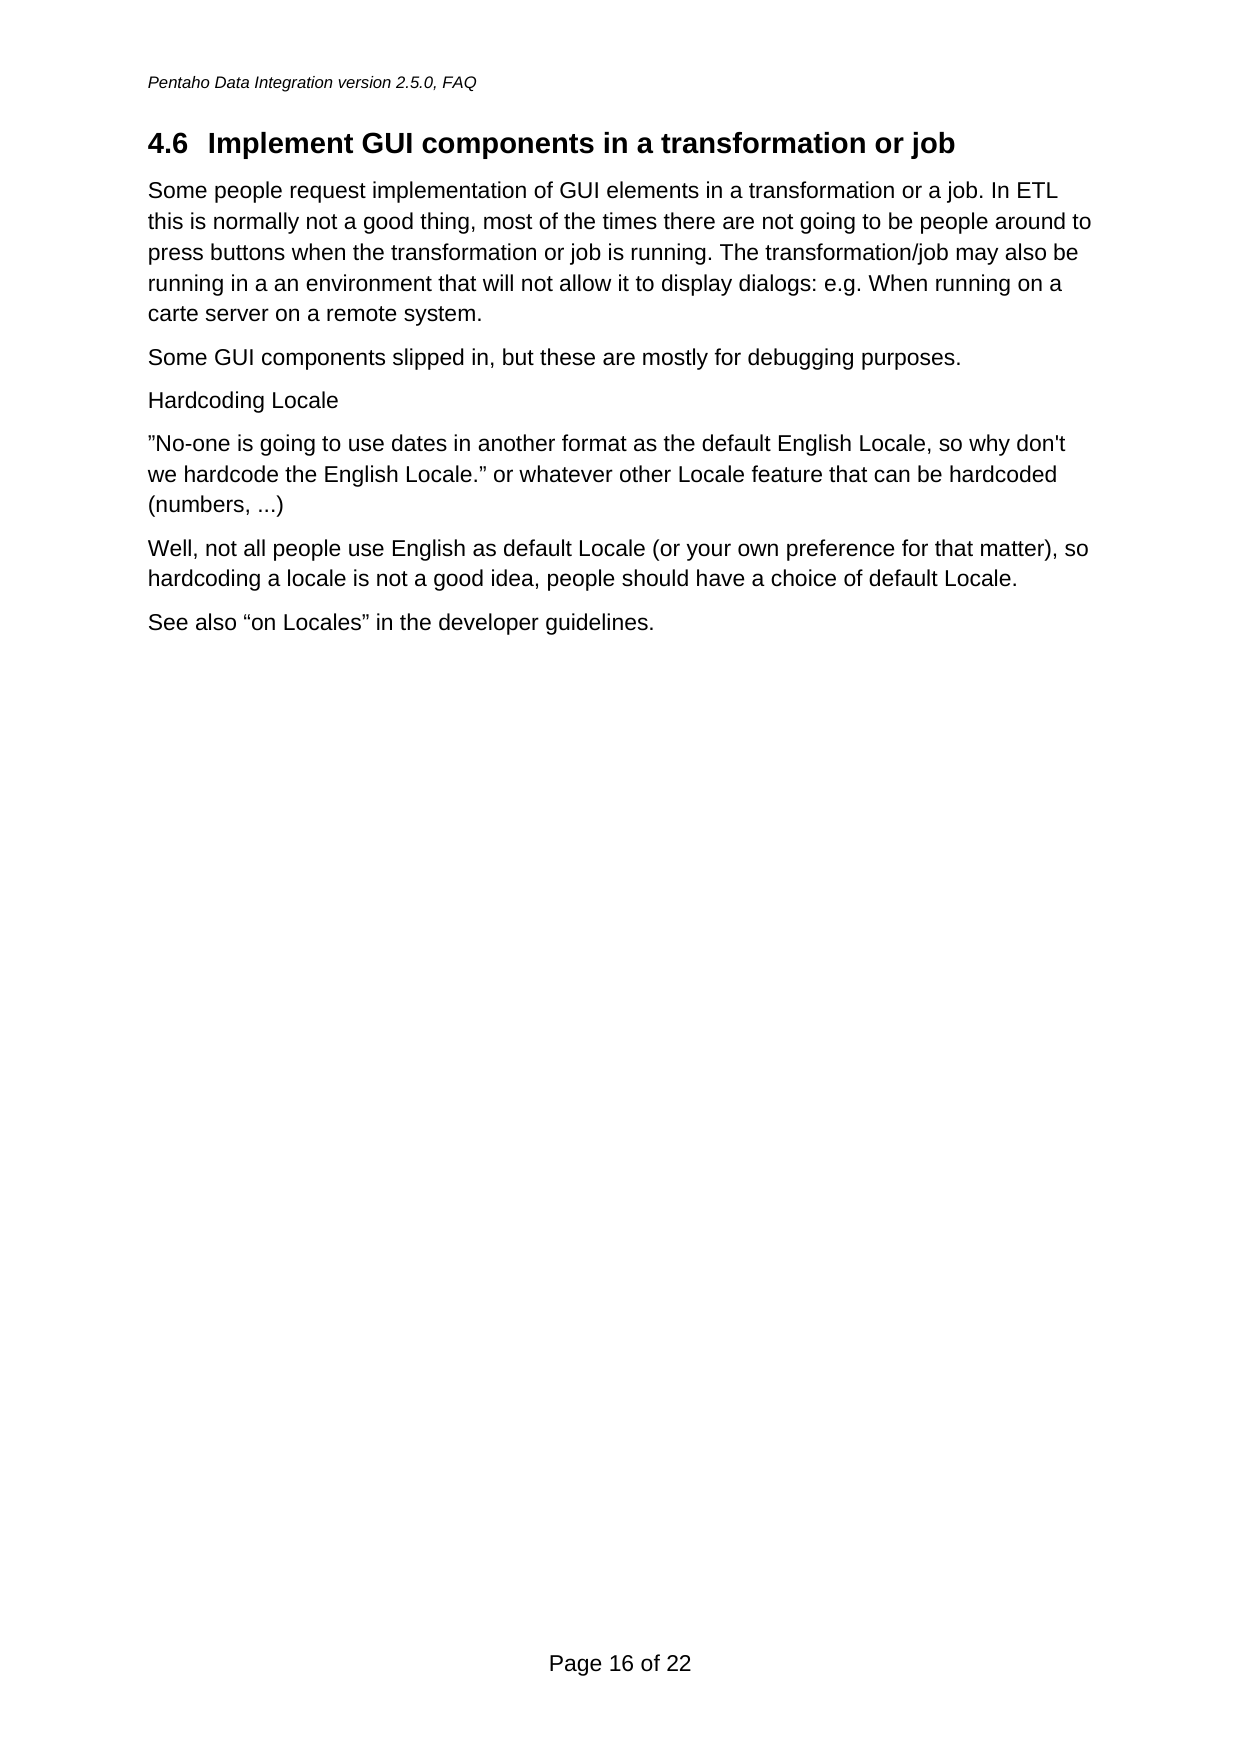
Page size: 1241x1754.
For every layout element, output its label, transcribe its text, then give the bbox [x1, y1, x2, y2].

text Hardcoding Locale [148, 387, 1092, 413]
text ”No-one is going to use dates in another format as the default English Locale, so why don't we hardcode the English Locale.” or whatever other Locale feature that can be hardcoded (numbers, ...) [148, 431, 1092, 518]
text Well, not all people use English as default Locale (or your own preference for that matter), so hardcoding a locale is not a good idea, people should have a choice of default Locale. [148, 535, 1092, 592]
text Some people request implementation of GUI elements in a transformation or a job. In ETL this is normally not a good thing, most of the times there are not going to be people around to press buttons when the transformation or job is running. The transformation/job may also be running in a an environment that will not allow it to display dialogs: e.g. When running on a carte server on a remote system. [148, 178, 1092, 327]
subtitle Implement GUI components in a transformation or job [148, 127, 1092, 159]
text See also “on Locales” in the developer guidelines. [148, 609, 1092, 635]
text Some GUI components slipped in, but these are mostly for debugging purposes. [148, 344, 1092, 370]
